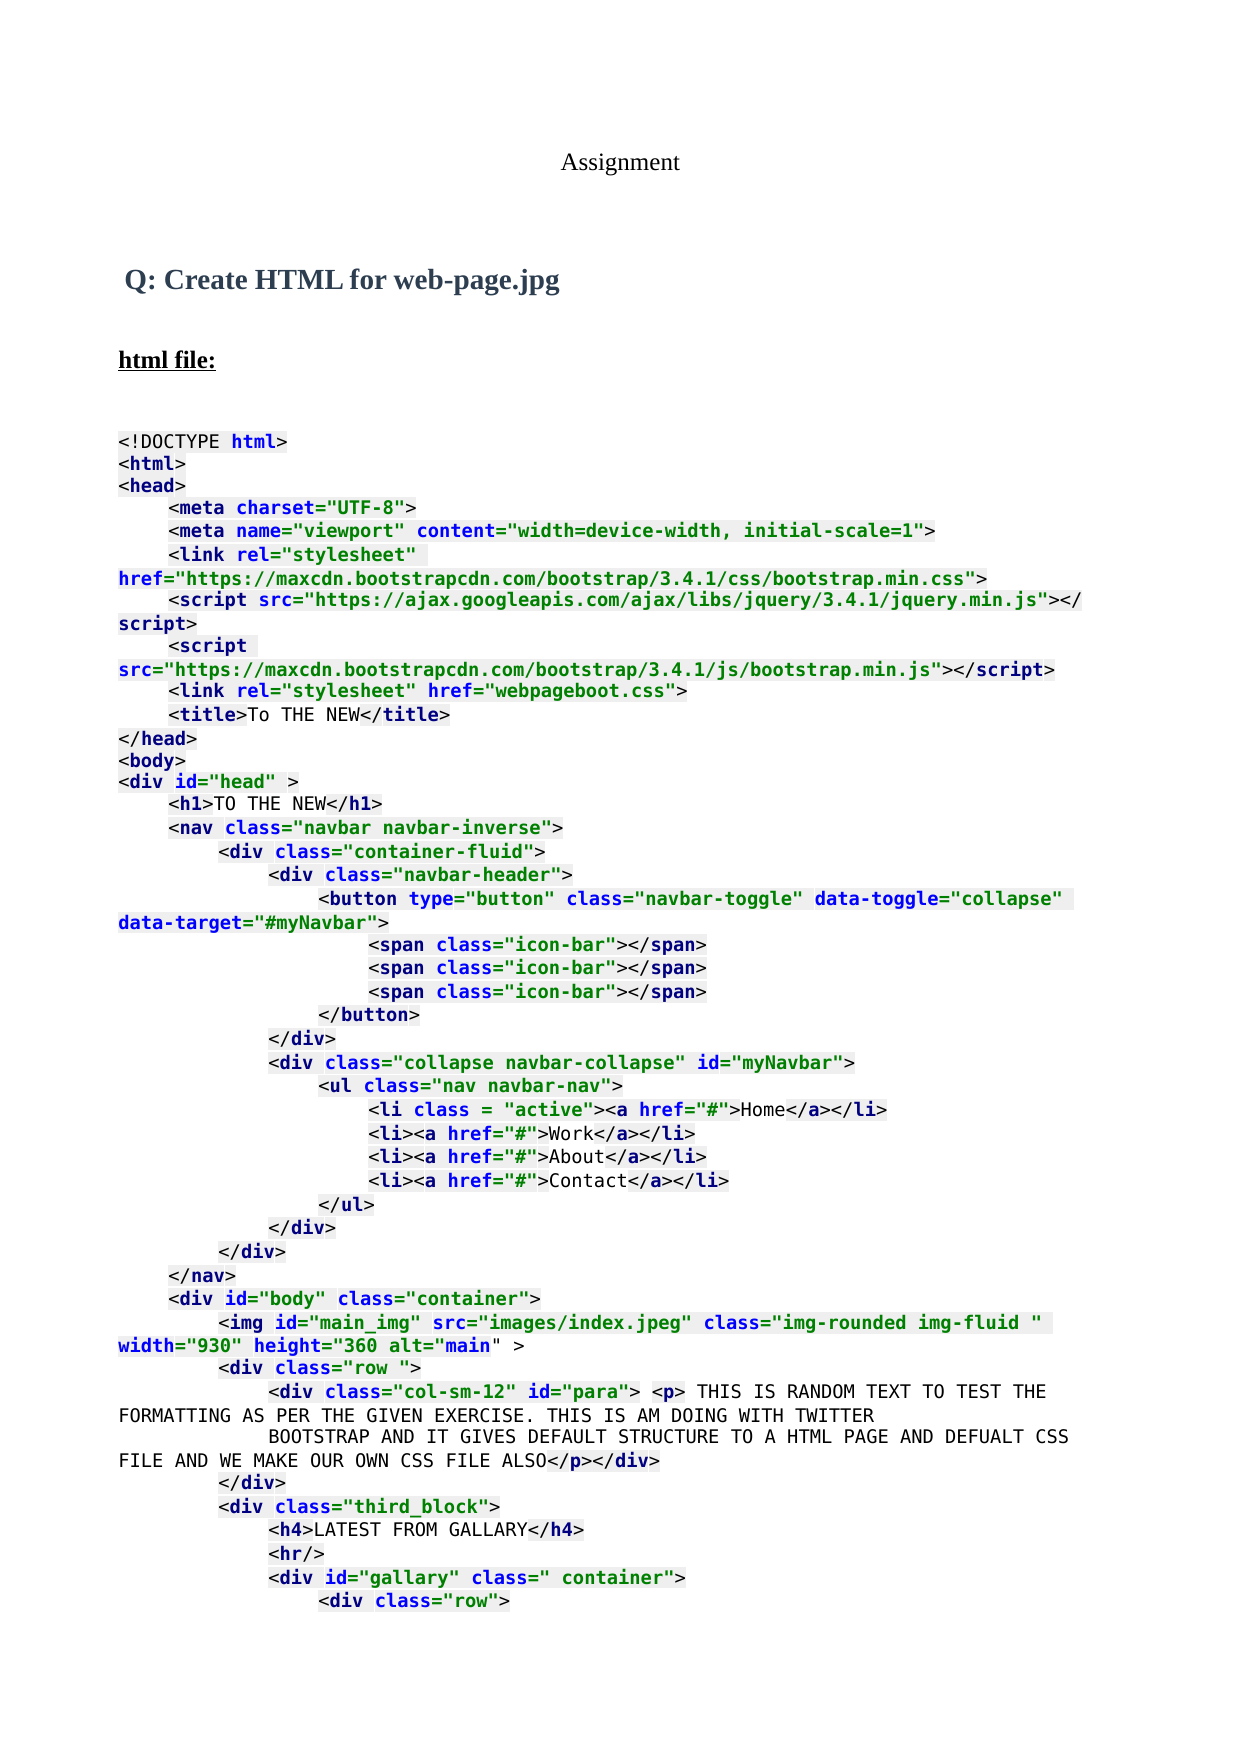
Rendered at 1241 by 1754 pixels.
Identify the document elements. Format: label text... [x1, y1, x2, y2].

text </ul> [118, 1194, 1122, 1217]
text <div id="head" > [118, 772, 1122, 793]
text </div> [118, 1028, 1122, 1052]
text </div> [118, 1217, 1122, 1241]
text <li><a href="#">About</a></li> [118, 1146, 1122, 1170]
text <img id="main_img" src="images/index.jpeg" class="img-rounded img-fluid " width="930" height="360 alt="main" > [118, 1312, 1122, 1357]
text html file: [118, 345, 1122, 373]
text <div class="row "> [118, 1357, 1122, 1381]
text </head> [118, 728, 1122, 750]
text </div> [118, 1472, 1122, 1496]
text <button type="button" class="navbar-toggle" data-toggle="collapse" data-target="#myNavbar"> [118, 888, 1122, 933]
text <div class="col-sm-12" id="para"> <p> THIS IS RANDOM TEXT TO TEST THE FORMATTING AS PER THE GIVEN EXERCISE. THIS IS AM DOING WITH TWITTER [118, 1381, 1122, 1427]
text <link rel="stylesheet" href="webpageboot.css"> [118, 681, 1122, 704]
text <div class="row"> [118, 1590, 1122, 1614]
text <html> [118, 453, 1122, 475]
text <script src="https://maxcdn.bootstrapcdn.com/bootstrap/3.4.1/js/bootstrap.min.js"></script> [118, 635, 1122, 681]
text <ul class="nav navbar-nav"> [118, 1075, 1122, 1099]
text <body> [118, 750, 1122, 772]
text <div id="gallary" class=" container"> [118, 1567, 1122, 1590]
text Assignment [118, 147, 1122, 176]
text BOOTSTRAP AND IT GIVES DEFAULT STRUCTURE TO A HTML PAGE AND DEFUALT CSS FILE AND WE MAKE OUR OWN CSS FILE ALSO</p></div> [118, 1427, 1122, 1472]
text <div class="container-fluid"> [118, 841, 1122, 864]
text <div class="collapse navbar-collapse" id="myNavbar"> [118, 1052, 1122, 1075]
text <head> [118, 475, 1122, 497]
text </button> [118, 1004, 1122, 1028]
text </div> [118, 1241, 1122, 1264]
text <li><a href="#">Contact</a></li> [118, 1170, 1122, 1194]
text <div id="body" class="container"> [118, 1288, 1122, 1312]
text <meta charset="UTF-8"> [118, 497, 1122, 520]
list Q: Create HTML for web-page.jpg [89, 262, 1122, 295]
text <div class="navbar-header"> [118, 864, 1122, 888]
text <link rel="stylesheet" href="https://maxcdn.bootstrapcdn.com/bootstrap/3.4.1/css/bootstrap.min.css"> [118, 544, 1122, 589]
text <nav class="navbar navbar-inverse"> [118, 817, 1122, 841]
text <script src="https://ajax.googleapis.com/ajax/libs/jquery/3.4.1/jquery.min.js"></script> [118, 589, 1122, 635]
text <span class="icon-bar"></span> [118, 957, 1122, 981]
text <hr/> [118, 1543, 1122, 1567]
text <li><a href="#">Work</a></li> [118, 1123, 1122, 1146]
text <span class="icon-bar"></span> [118, 933, 1122, 957]
text <h1>TO THE NEW</h1> [118, 793, 1122, 817]
text <h4>LATEST FROM GALLARY</h4> [118, 1519, 1122, 1543]
text <div class="third_block"> [118, 1496, 1122, 1519]
text </nav> [118, 1264, 1122, 1288]
text <meta name="viewport" content="width=device-width, initial-scale=1"> [118, 520, 1122, 544]
text <span class="icon-bar"></span> [118, 981, 1122, 1004]
text <!DOCTYPE html> [118, 431, 1122, 453]
text <title>To THE NEW</title> [118, 704, 1122, 728]
text <li class = "active"><a href="#">Home</a></li> [118, 1099, 1122, 1123]
